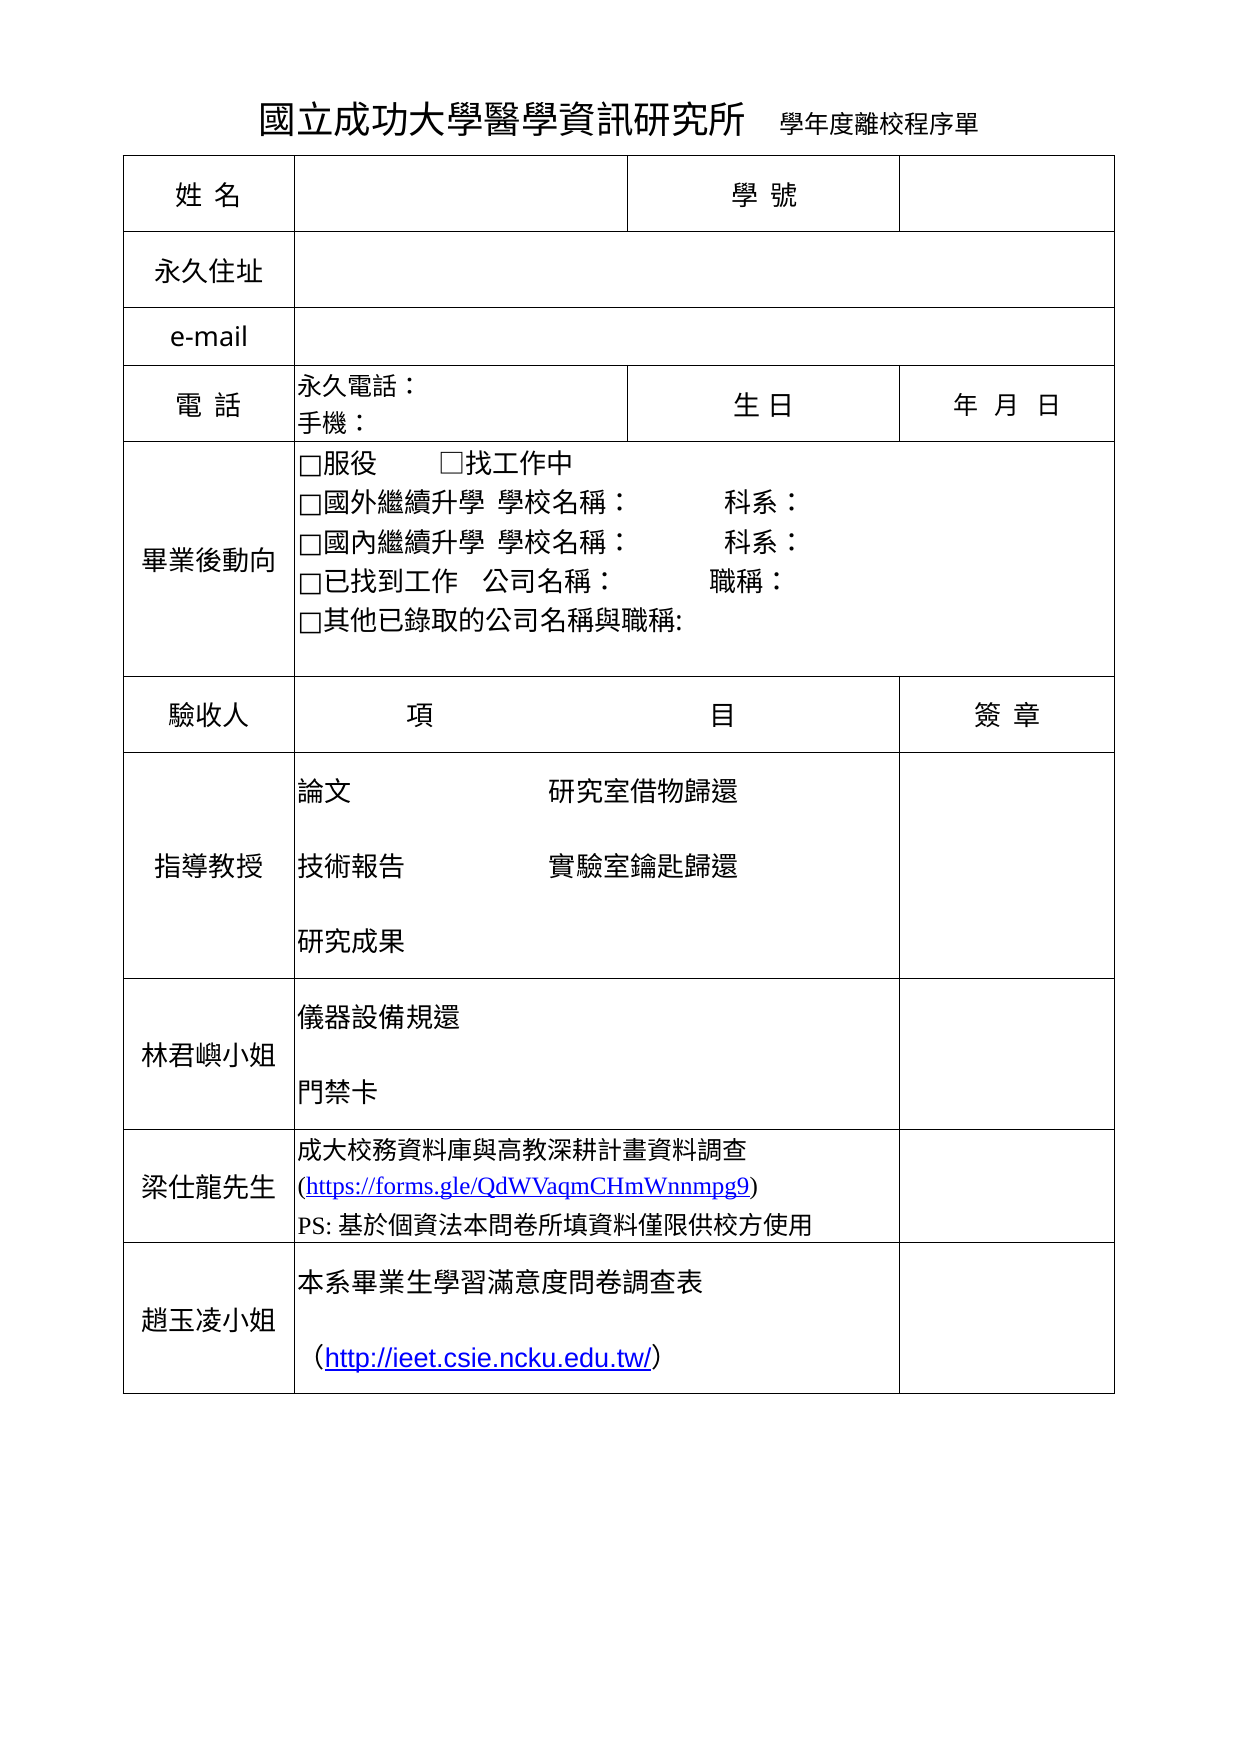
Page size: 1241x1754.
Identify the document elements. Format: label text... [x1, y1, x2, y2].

table_cell 永久電話： 手機： [295, 366, 627, 441]
table_cell 論文 技術報告 研究成果 [295, 753, 546, 978]
table_cell 儀器設備規還 門禁卡 [295, 979, 899, 1129]
table_cell 林君嶼小姐 [124, 979, 294, 1129]
table_header 姓 名 [124, 156, 294, 231]
table_cell [295, 308, 1114, 365]
table_cell 永久住址 [124, 232, 294, 307]
table_cell 電 話 [124, 366, 294, 441]
table_cell 趙玉凌小姐 [124, 1243, 294, 1393]
table_cell 簽 章 [900, 677, 1114, 752]
table_header [295, 156, 627, 231]
table_cell 項 [295, 677, 546, 752]
table_cell [900, 979, 1114, 1129]
table_cell [295, 232, 1114, 307]
table_cell 指導教授 [124, 753, 294, 978]
text 國立成功大學醫學資訊研究所 學年度離校程序單 [112, 80, 1125, 155]
table_cell 成大校務資料庫與高教深耕計畫資料調查 (https://forms.gle/QdWVaqmCHmWnnmpg9) PS: 基於個資法本問卷所填資料僅限供校方使用 [295, 1130, 899, 1242]
table_cell □服役 □找工作中 □國外繼續升學 學校名稱： 科系： □國內繼續升學 學校名稱： 科系： □已找到工作 公司名稱： 職稱： □其他已錄取的公司名稱與職稱: [295, 442, 1114, 676]
table_cell e-mail [124, 308, 294, 365]
table_cell 梁仕龍先生 [124, 1130, 294, 1242]
table_cell 生 日 [628, 366, 899, 441]
table_header 學 號 [628, 156, 899, 231]
table_header [900, 156, 1114, 231]
table_cell [900, 1130, 1114, 1242]
table_cell 畢業後動向 [124, 442, 294, 676]
table_cell 目 [546, 677, 899, 752]
table_cell 驗收人 [124, 677, 294, 752]
table_cell [900, 1243, 1114, 1393]
table_cell [900, 753, 1114, 978]
table_cell 年 月 日 [900, 366, 1114, 441]
table_cell 研究室借物歸還 實驗室鑰匙歸還 [546, 753, 899, 978]
table_cell 本系畢業生學習滿意度問卷調查表 （http://ieet.csie.ncku.edu.tw/） [295, 1243, 899, 1393]
